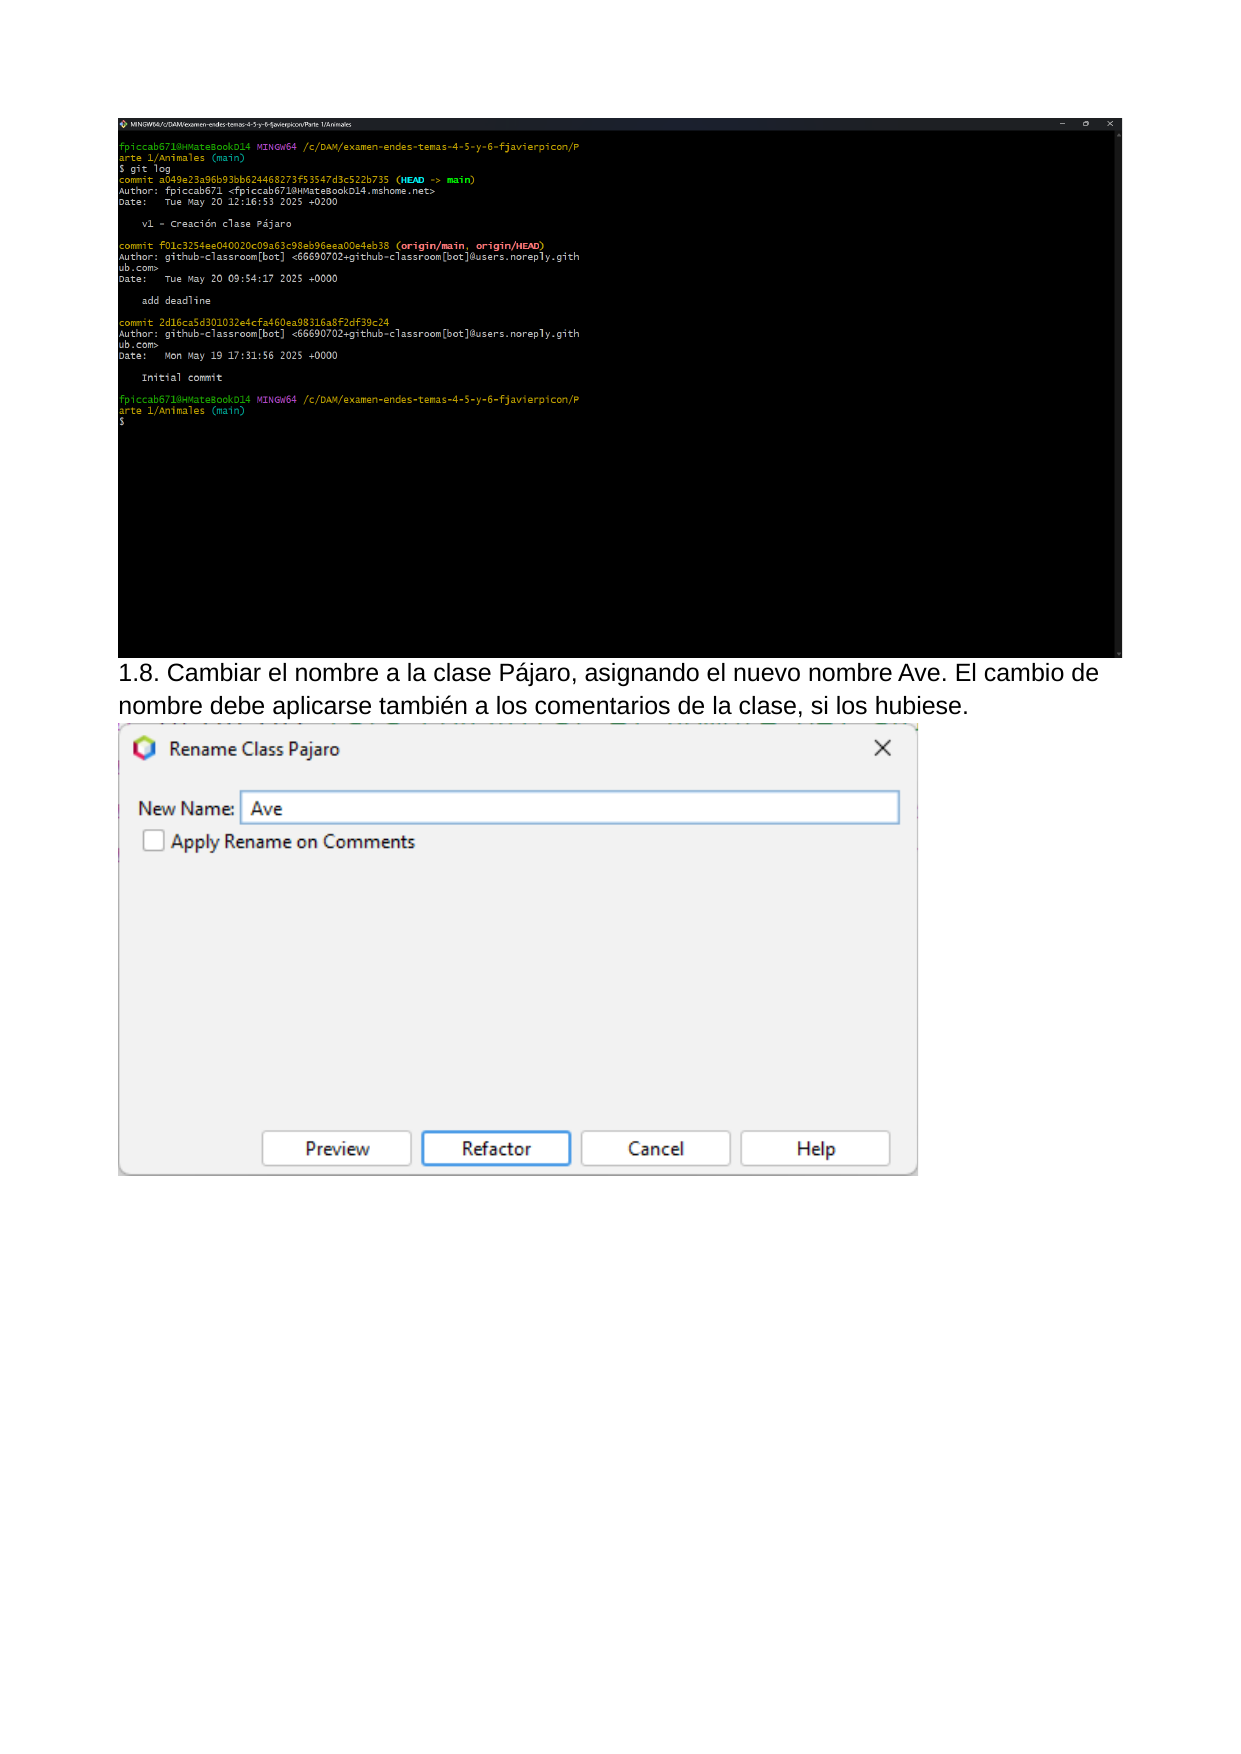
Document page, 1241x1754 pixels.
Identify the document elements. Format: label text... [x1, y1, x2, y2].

text 1.8. Cambiar el nombre a la clase Pájaro, asignando el nuevo nombre Ave. El cambio de nombre debe aplicarse también a los comentarios de la clase, si los hubiese. [118, 658, 1122, 719]
